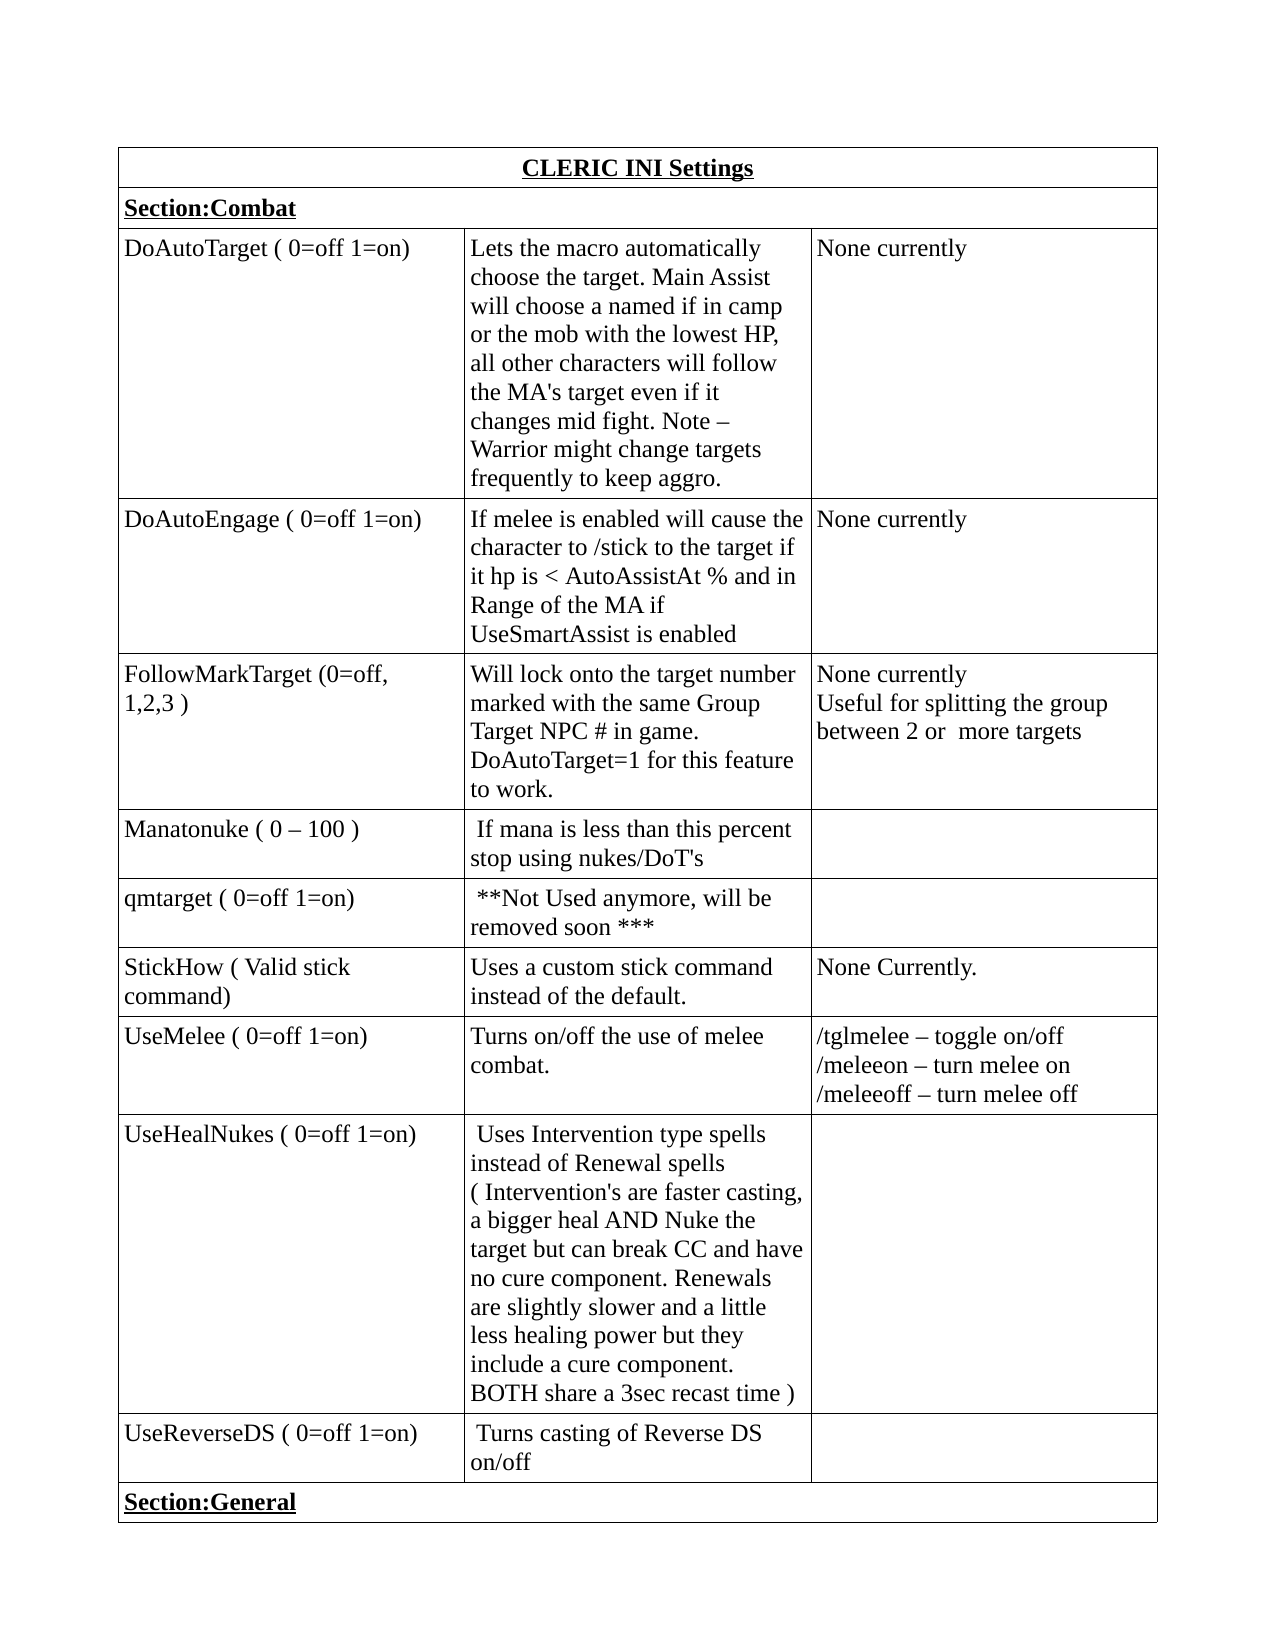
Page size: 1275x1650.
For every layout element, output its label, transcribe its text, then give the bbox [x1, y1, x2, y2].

table_cell Lets the macro automatically choose the target. Main Assist will choose a named if in camp or the mob with the lowest HP, all other characters will follow the MA's target even if it changes mid fight. Note – Warrior might change targets frequently to keep aggro. [465, 229, 811, 498]
table_cell None currently [812, 499, 1157, 653]
table_cell FollowMarkTarget (0=off, 1,2,3 ) [119, 654, 464, 808]
table_cell UseHealNukes ( 0=off 1=on) [119, 1115, 464, 1412]
table_cell [812, 1414, 1157, 1482]
table_cell Uses a custom stick command instead of the default. [465, 948, 811, 1016]
table_cell Will lock onto the target number marked with the same Group Target NPC # in game. DoAutoTarget=1 for this feature to work. [465, 654, 811, 808]
table_cell qmtarget ( 0=off 1=on) [119, 879, 464, 947]
table_cell Manatonuke ( 0 – 100 ) [119, 810, 464, 877]
table_cell Uses Intervention type spells instead of Renewal spells ( Intervention's are faster casting, a bigger heal AND Nuke the target but can break CC and have no cure component. Renewals are slightly slower and a little less healing power but they include a cure component. BOTH share a 3sec recast time ) [465, 1115, 811, 1412]
table_cell [812, 1115, 1157, 1412]
table_cell Turns casting of Reverse DS on/off [465, 1414, 811, 1482]
table_cell DoAutoEngage ( 0=off 1=on) [119, 499, 464, 653]
table_cell If melee is enabled will cause the character to /stick to the target if it hp is < AutoAssistAt % and in Range of the MA if UseSmartAssist is enabled [465, 499, 811, 653]
table_cell If mana is less than this percent stop using nukes/DoT's [465, 810, 811, 877]
table_cell **Not Used anymore, will be removed soon *** [465, 879, 811, 947]
table_cell None currently [812, 229, 1157, 498]
table_cell Section:Combat [119, 188, 1157, 227]
table_cell None Currently. [812, 948, 1157, 1016]
table_cell None currently Useful for splitting the group between 2 or more targets [812, 654, 1157, 808]
table_cell DoAutoTarget ( 0=off 1=on) [119, 229, 464, 498]
table_cell /tglmelee – toggle on/off /meleeon – turn melee on /meleeoff – turn melee off [812, 1017, 1157, 1113]
table_cell UseMelee ( 0=off 1=on) [119, 1017, 464, 1113]
table_cell [812, 810, 1157, 877]
table_cell UseReverseDS ( 0=off 1=on) [119, 1414, 464, 1482]
table_cell [812, 879, 1157, 947]
table_cell Turns on/off the use of melee combat. [465, 1017, 811, 1113]
table_cell Section:General [119, 1483, 1157, 1522]
table_header CLERIC INI Settings [119, 148, 1157, 187]
table_cell StickHow ( Valid stick command) [119, 948, 464, 1016]
